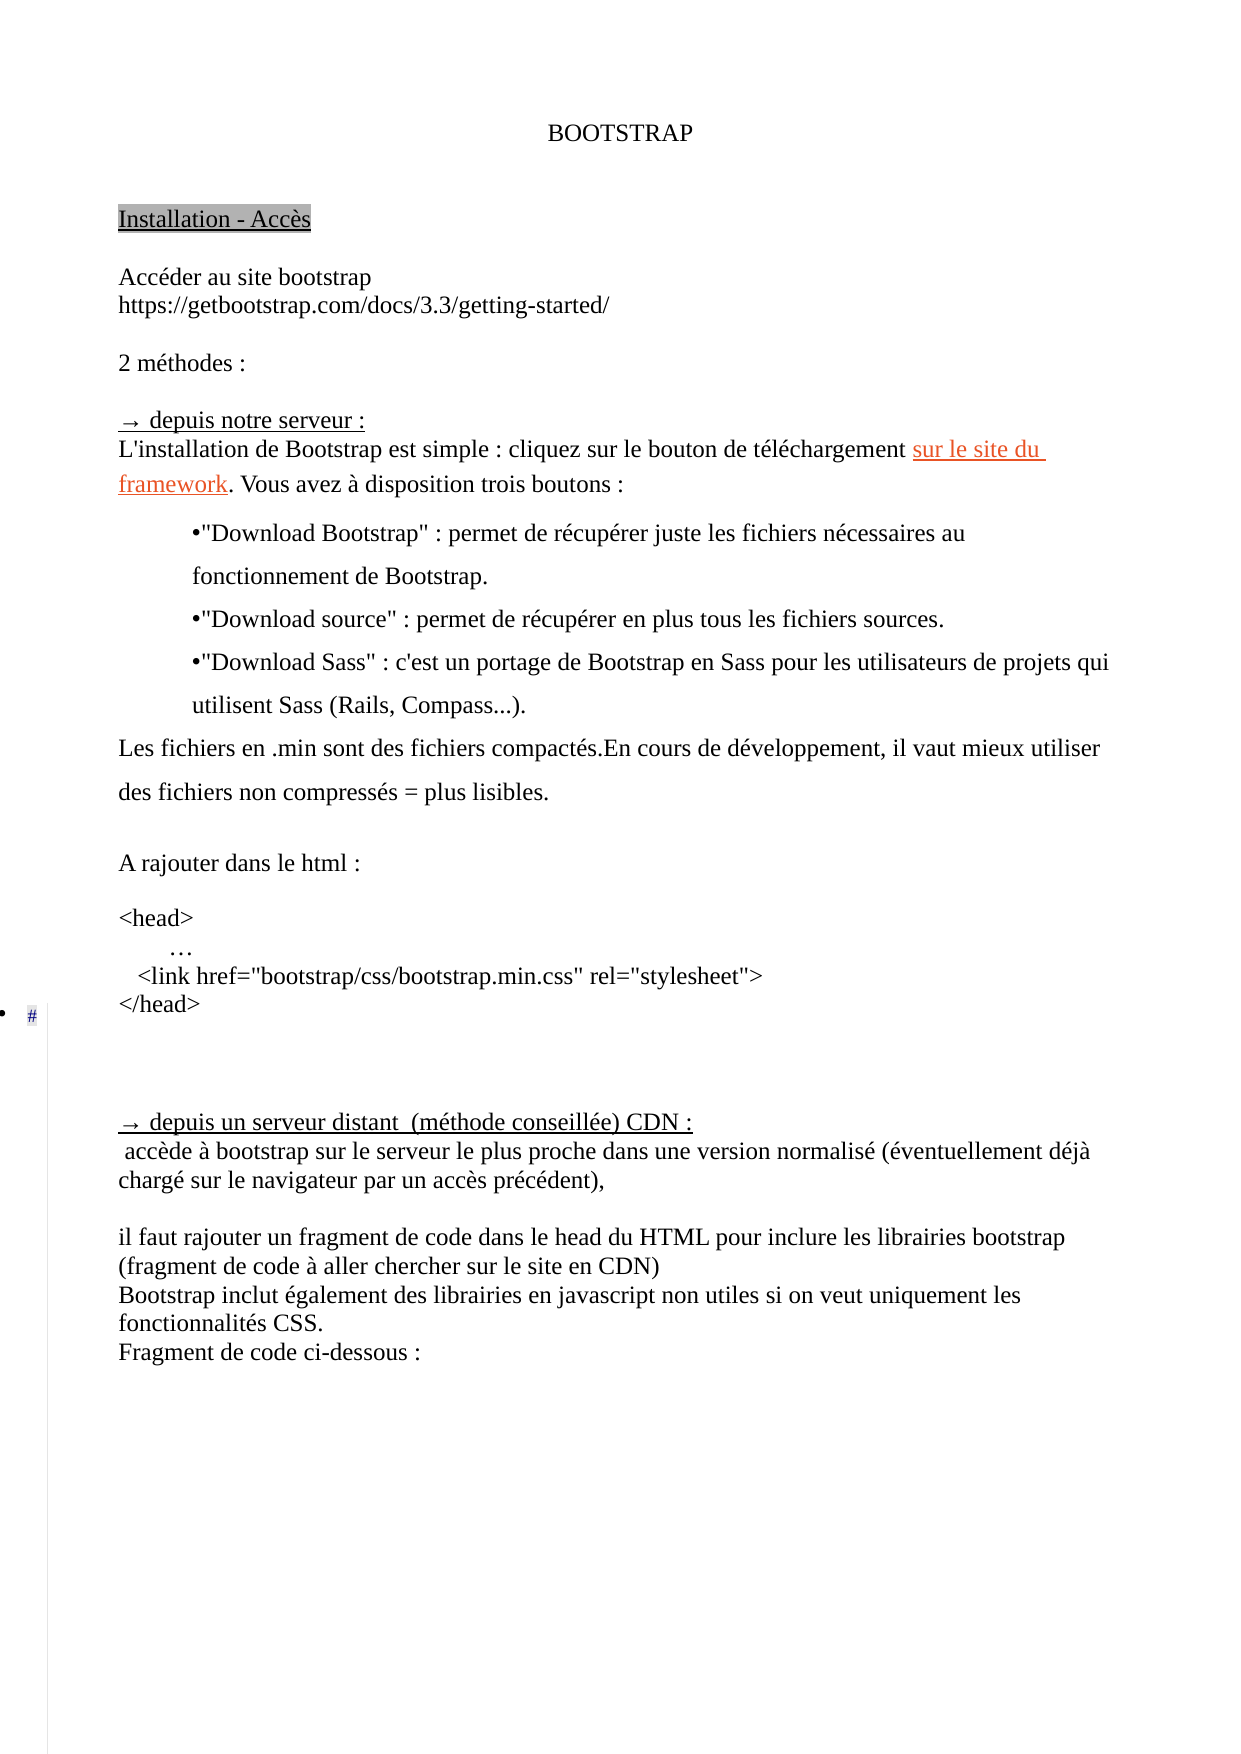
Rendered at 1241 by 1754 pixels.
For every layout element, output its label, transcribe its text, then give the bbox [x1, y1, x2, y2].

text <head> [118, 903, 1125, 932]
list "Download source" : permet de récupérer en plus tous les fichiers sources. [118, 604, 1122, 633]
text … [118, 932, 1125, 961]
text → depuis notre serveur : [118, 406, 1122, 434]
text Les fichiers en .min sont des fichiers compactés.En cours de développement, il vaut mieux utiliser des fichiers non compressés = plus lisibles. [118, 733, 1122, 805]
text </head> [118, 989, 1125, 1018]
text A rajouter dans le html : [118, 848, 1122, 877]
list "Download Sass" : c'est un portage de Bootstrap en Sass pour les utilisateurs de projets qui utilisent Sass (Rails, Compass...). [118, 647, 1122, 719]
list "Download Bootstrap" : permet de récupérer juste les fichiers nécessaires au fonctionnement de Bootstrap. [118, 518, 1122, 590]
text Accéder au site bootstrap [118, 262, 1122, 291]
text Fragment de code ci-dessous : [118, 1337, 1122, 1366]
text <link href="bootstrap/css/bootstrap.min.css" rel="stylesheet"> [118, 961, 1125, 989]
text https://getbootstrap.com/docs/3.3/getting-started/ [118, 291, 1122, 319]
text Installation - Accès [118, 204, 1122, 233]
text 2 méthodes : [118, 348, 1122, 377]
text → depuis un serveur distant (méthode conseillée) CDN : [118, 1107, 1122, 1136]
text L'installation de Bootstrap est simple : cliquez sur le bouton de téléchargement sur le site du framework. Vous avez à disposition trois boutons : [118, 434, 1122, 498]
text il faut rajouter un fragment de code dans le head du HTML pour inclure les librairies bootstrap (fragment de code à aller chercher sur le site en CDN) [118, 1222, 1122, 1280]
list # [17, 1002, 47, 1027]
text BOOTSTRAP [118, 118, 1122, 147]
text accède à bootstrap sur le serveur le plus proche dans une version normalisé (éventuellement déjà chargé sur le navigateur par un accès précédent), [118, 1136, 1122, 1193]
text Bootstrap inclut également des librairies en javascript non utiles si on veut uniquement les fonctionnalités CSS. [118, 1280, 1122, 1337]
